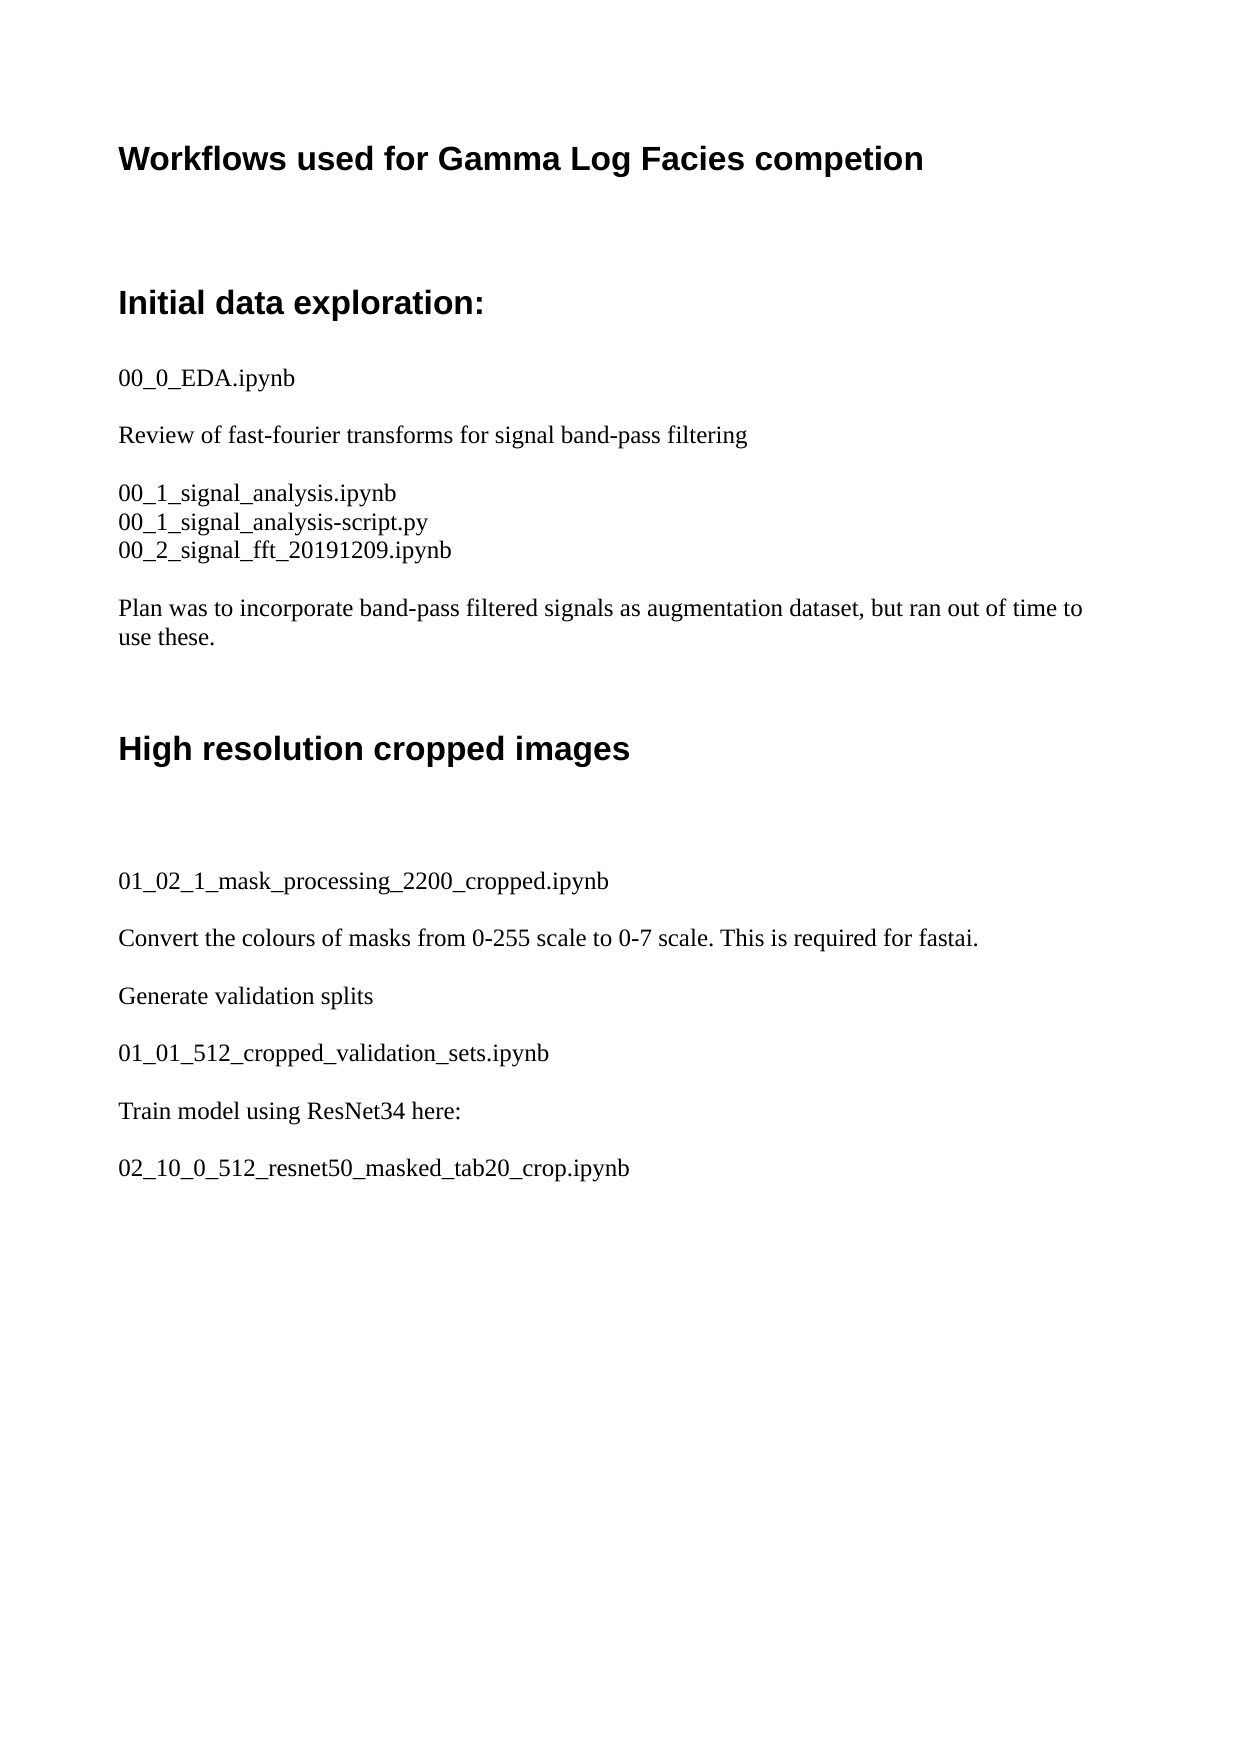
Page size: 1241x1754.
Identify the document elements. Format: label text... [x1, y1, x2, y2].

text 00_2_signal_fft_20191209.ipynb [118, 535, 1122, 564]
subtitle Workflows used for Gamma Log Facies competion [118, 139, 1122, 178]
subtitle Initial data exploration: [118, 283, 1122, 322]
text 01_02_1_mask_processing_2200_cropped.ipynb [118, 866, 1122, 895]
text 01_01_512_cropped_validation_sets.ipynb [118, 1038, 1122, 1067]
text 00_1_signal_analysis-script.py [118, 507, 1122, 535]
text Train model using ResNet34 here: [118, 1096, 1122, 1125]
subtitle High resolution cropped images [118, 729, 1122, 767]
text Plan was to incorporate band-pass filtered signals as augmentation dataset, but ran out of time to use these. [118, 593, 1122, 650]
text Generate validation splits [118, 981, 1122, 1010]
text 00_0_EDA.ipynb [118, 363, 1122, 392]
text Review of fast-fourier transforms for signal band-pass filtering [118, 420, 1122, 449]
text 00_1_signal_analysis.ipynb [118, 478, 1122, 507]
text 02_10_0_512_resnet50_masked_tab20_crop.ipynb [118, 1153, 1122, 1182]
text Convert the colours of masks from 0-255 scale to 0-7 scale. This is required for fastai. [118, 923, 1122, 952]
